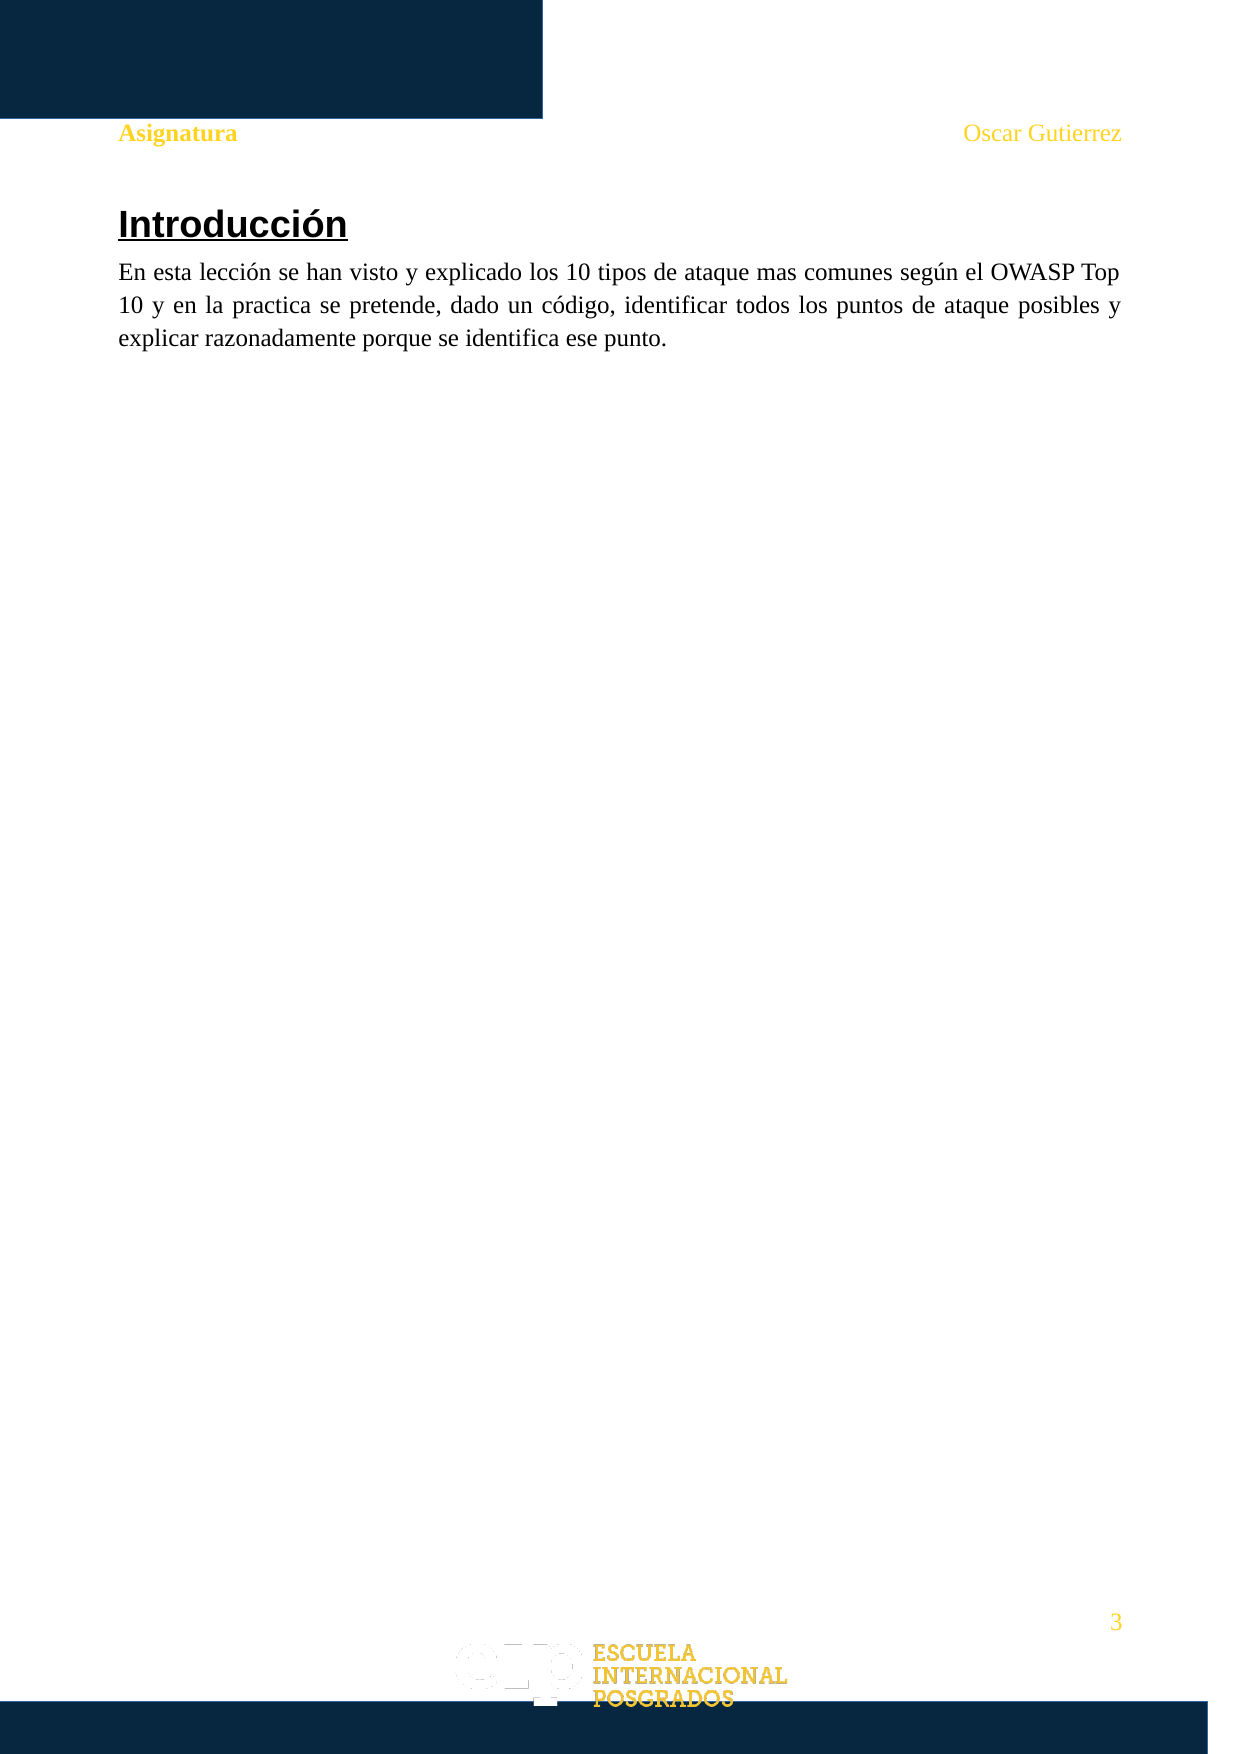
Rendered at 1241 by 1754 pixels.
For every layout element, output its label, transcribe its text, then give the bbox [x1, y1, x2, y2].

text En esta lección se han visto y explicado los 10 tipos de ataque mas comunes según el OWASP Top 10 y en la practica se pretende, dado un código, identificar todos los puntos de ataque posibles y explicar razonadamente porque se identifica ese punto. [118, 257, 1122, 352]
picture [452, 1614, 788, 1712]
subtitle Introducción [118, 201, 1122, 245]
